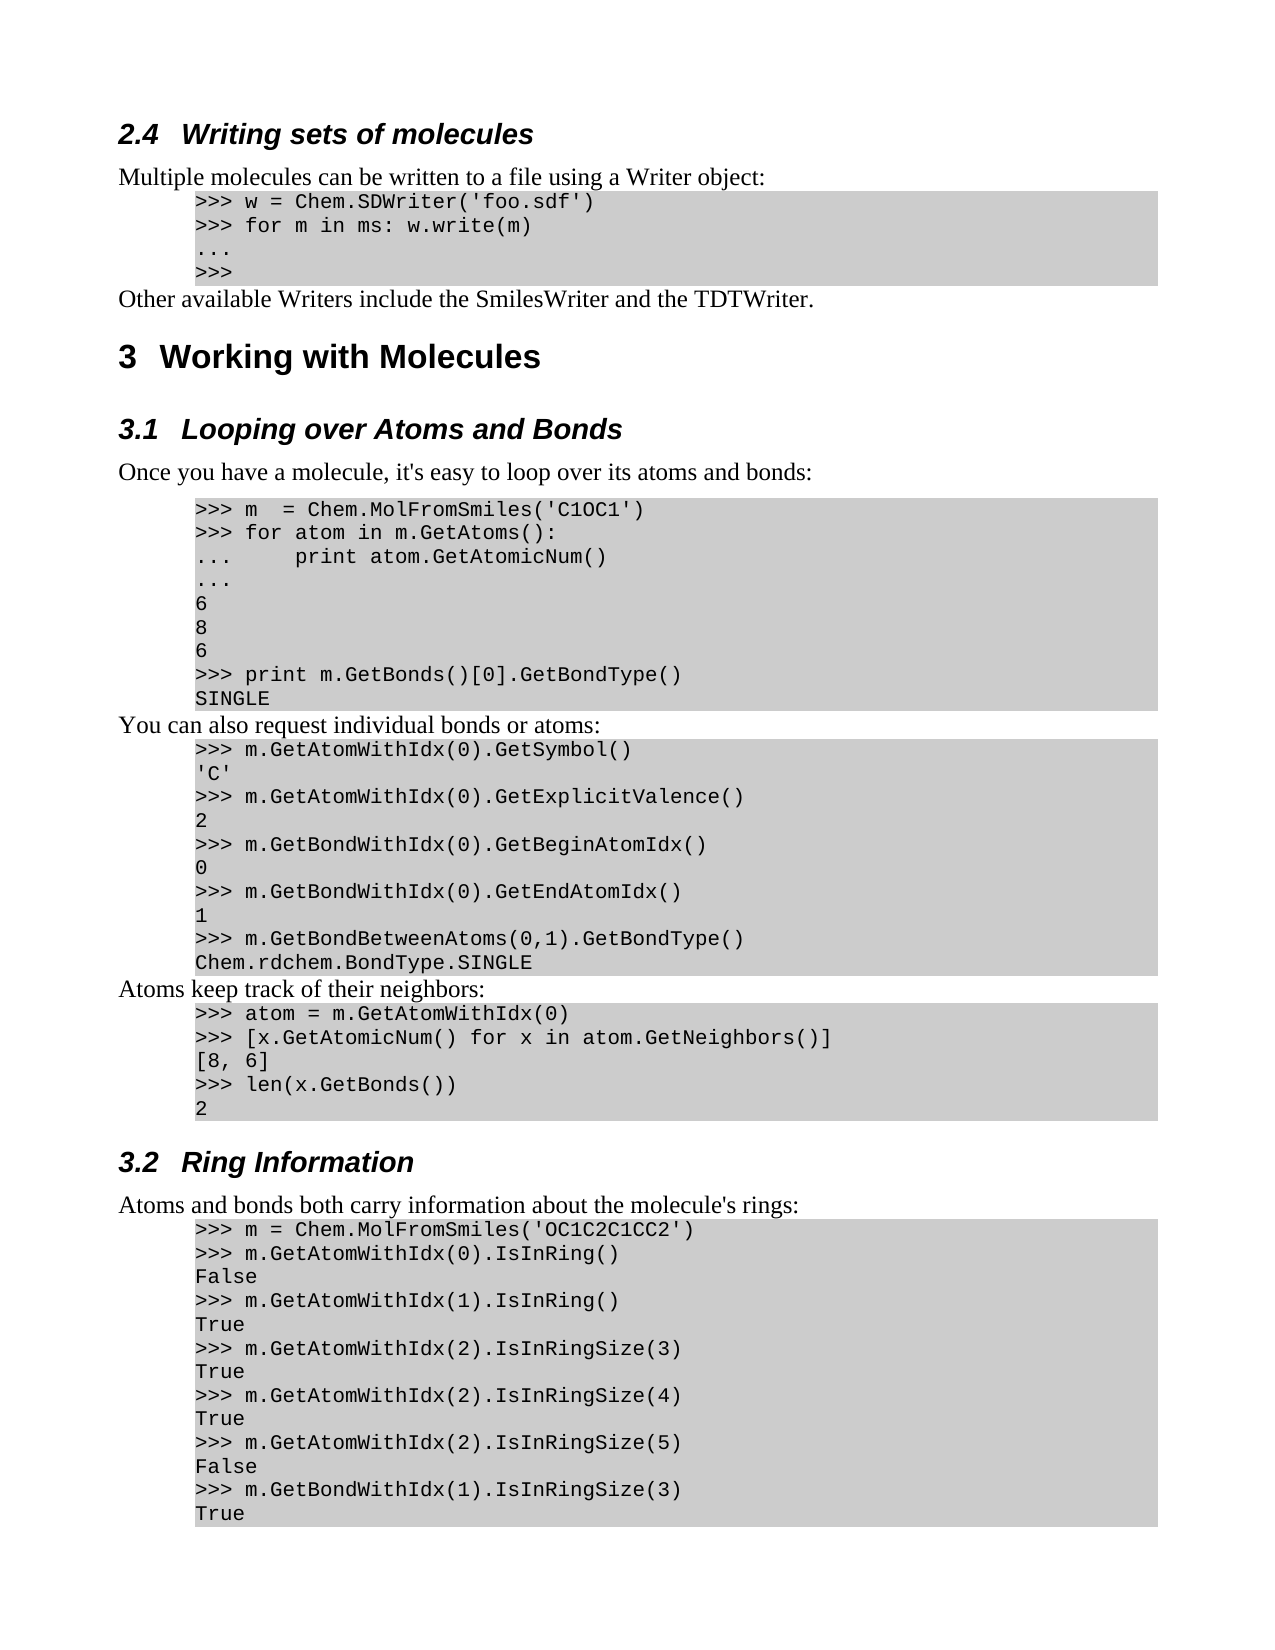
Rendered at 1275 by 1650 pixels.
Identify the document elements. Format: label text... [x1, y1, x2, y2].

text 8 [195, 617, 1158, 640]
text >>> m = Chem.MolFromSmiles('OC1C2C1CC2') [195, 1219, 1158, 1243]
text SINGLE [195, 688, 1158, 711]
text >>> w = Chem.SDWriter('foo.sdf') [195, 191, 1158, 214]
text 'C' [195, 763, 1158, 786]
text >>> m.GetAtomWithIdx(2).IsInRingSize(3) [195, 1337, 1158, 1361]
text >>> for atom in m.GetAtoms(): [195, 522, 1158, 546]
subtitle Writing sets of molecules [118, 118, 1157, 151]
text 2 [195, 810, 1158, 834]
text ... print atom.GetAtomicNum() [195, 546, 1158, 569]
subtitle Looping over Atoms and Bonds [118, 413, 1157, 446]
text >>> m.GetBondWithIdx(1).IsInRingSize(3) [195, 1479, 1158, 1503]
text 6 [195, 640, 1158, 664]
text ... [195, 238, 1158, 262]
text 6 [195, 593, 1158, 617]
text Atoms keep track of their neighbors: [118, 976, 1157, 1003]
text 0 [195, 857, 1158, 881]
text True [195, 1314, 1158, 1337]
text >>> m.GetAtomWithIdx(0).GetSymbol() [195, 739, 1158, 763]
text >>> m.GetBondBetweenAtoms(0,1).GetBondType() [195, 928, 1158, 952]
text True [195, 1408, 1158, 1432]
text False [195, 1456, 1158, 1479]
text >>> m.GetBondWithIdx(0).GetBeginAtomIdx() [195, 834, 1158, 857]
text ... [195, 569, 1158, 593]
text >>> print m.GetBonds()[0].GetBondType() [195, 664, 1158, 688]
subtitle Working with Molecules [118, 338, 1157, 376]
text Multiple molecules can be written to a file using a Writer object: [118, 163, 1157, 191]
text >>> m.GetAtomWithIdx(0).GetExplicitValence() [195, 786, 1158, 810]
text True [195, 1361, 1158, 1385]
text >>> m = Chem.MolFromSmiles('C1OC1') [195, 498, 1158, 522]
text [8, 6] [195, 1051, 1158, 1074]
text >>> m.GetAtomWithIdx(0).IsInRing() [195, 1243, 1158, 1267]
text >>> atom = m.GetAtomWithIdx(0) [195, 1003, 1158, 1027]
text False [195, 1267, 1158, 1290]
text Once you have a molecule, it's easy to loop over its atoms and bonds: [118, 458, 1157, 486]
text Other available Writers include the SmilesWriter and the TDTWriter. [118, 286, 1157, 313]
text >>> for m in ms: w.write(m) [195, 214, 1158, 238]
text True [195, 1503, 1158, 1527]
text >>> m.GetAtomWithIdx(1).IsInRing() [195, 1290, 1158, 1314]
text 1 [195, 904, 1158, 928]
text You can also request individual bonds or atoms: [118, 711, 1157, 739]
text Chem.rdchem.BondType.SINGLE [195, 952, 1158, 976]
text >>> [x.GetAtomicNum() for x in atom.GetNeighbors()] [195, 1027, 1158, 1051]
text Atoms and bonds both carry information about the molecule's rings: [118, 1192, 1157, 1219]
text >>> [195, 262, 1158, 286]
subtitle Ring Information [118, 1146, 1157, 1179]
text 2 [195, 1098, 1158, 1121]
text >>> m.GetBondWithIdx(0).GetEndAtomIdx() [195, 881, 1158, 904]
text >>> m.GetAtomWithIdx(2).IsInRingSize(4) [195, 1385, 1158, 1408]
text >>> len(x.GetBonds()) [195, 1074, 1158, 1098]
text >>> m.GetAtomWithIdx(2).IsInRingSize(5) [195, 1432, 1158, 1456]
